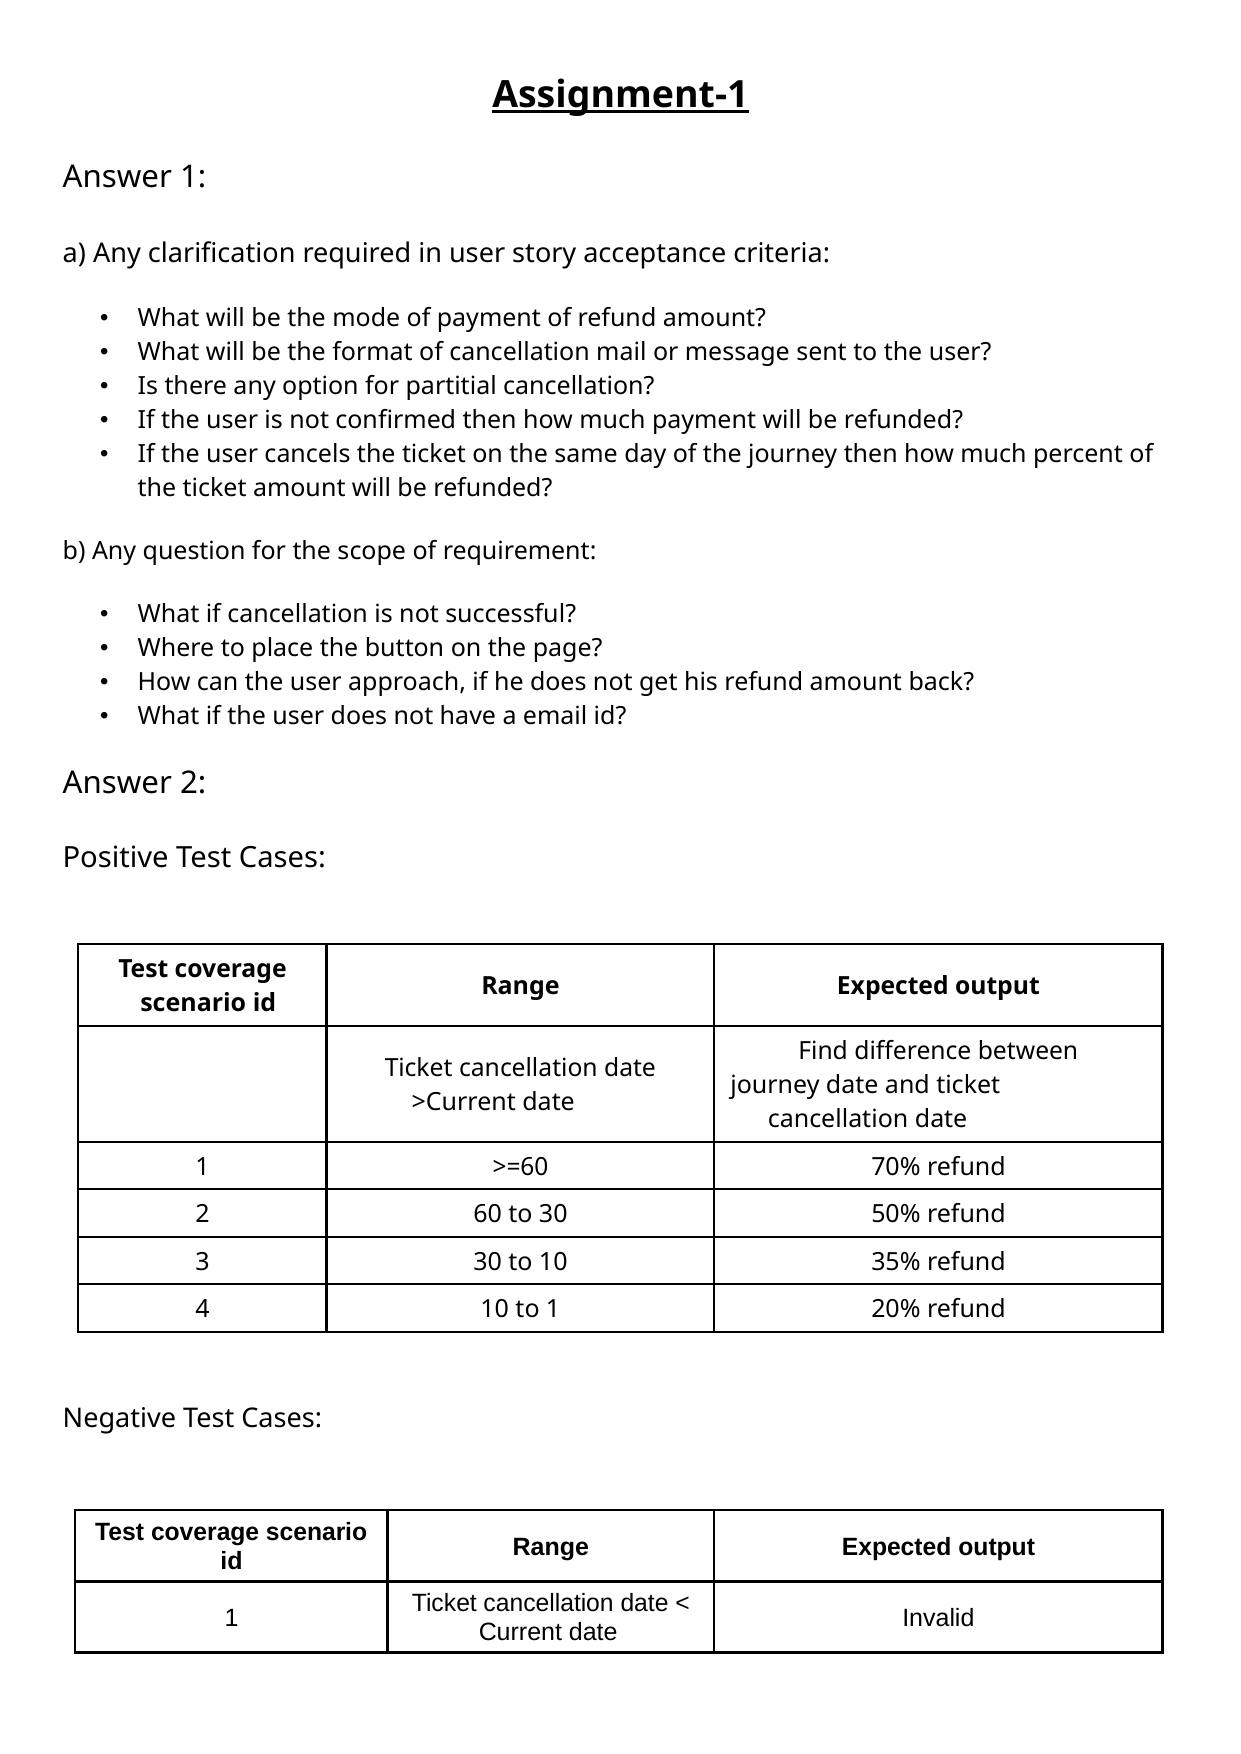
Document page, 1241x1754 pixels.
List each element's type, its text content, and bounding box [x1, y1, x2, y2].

table_header Expected output [715, 945, 1161, 1025]
table_cell Find difference between journey date and ticket cancellation date [715, 1027, 1161, 1141]
table_cell [79, 1027, 325, 1141]
text Positive Test Cases: [62, 836, 1167, 876]
text Answer 2: [62, 760, 1167, 803]
list How can the user approach, if he does not get his refund amount back? [100, 663, 1167, 697]
text Assignment-1 [62, 67, 1178, 118]
list What if the user does not have a email id? [100, 697, 1167, 731]
table_header Range [389, 1511, 713, 1580]
list What will be the mode of payment of refund amount? [100, 299, 1167, 333]
table_cell 20% refund [715, 1285, 1161, 1331]
table_header Expected output [715, 1511, 1161, 1580]
table_cell 1 [79, 1143, 325, 1188]
table_cell 60 to 30 [328, 1190, 713, 1236]
list Is there any option for partitial cancellation? [100, 367, 1167, 401]
list Where to place the button on the page? [100, 629, 1167, 663]
table_cell 2 [79, 1190, 325, 1236]
table_cell Ticket cancellation date >Current date [328, 1027, 713, 1141]
list If the user is not confirmed then how much payment will be refunded? [100, 401, 1167, 436]
text Answer 1: [62, 154, 1178, 197]
table_cell 35% refund [715, 1238, 1161, 1283]
table_cell 10 to 1 [328, 1285, 713, 1331]
table_cell >=60 [328, 1143, 713, 1188]
list If the user cancels the ticket on the same day of the journey then how much percent of the ticket amount will be refunded? [100, 436, 1167, 504]
table_cell 3 [79, 1238, 325, 1283]
text a) Any clarification required in user story acceptance criteria: [62, 234, 1167, 271]
table_cell Ticket cancellation date < Current date [389, 1583, 713, 1651]
list What if cancellation is not successful? [100, 595, 1167, 629]
table_cell 70% refund [715, 1143, 1161, 1188]
text Negative Test Cases: [62, 1399, 1167, 1436]
table_header Test coverage scenario id [76, 1511, 386, 1580]
table_header Range [328, 945, 713, 1025]
table_cell 50% refund [715, 1190, 1161, 1236]
table_cell 30 to 10 [328, 1238, 713, 1283]
list What will be the format of cancellation mail or message sent to the user? [100, 333, 1167, 367]
table_header Test coverage scenario id [79, 945, 325, 1025]
table_cell Invalid [715, 1583, 1161, 1651]
table_cell 1 [76, 1583, 386, 1651]
text b) Any question for the scope of requirement: [62, 532, 1167, 566]
table_cell 4 [79, 1285, 325, 1331]
